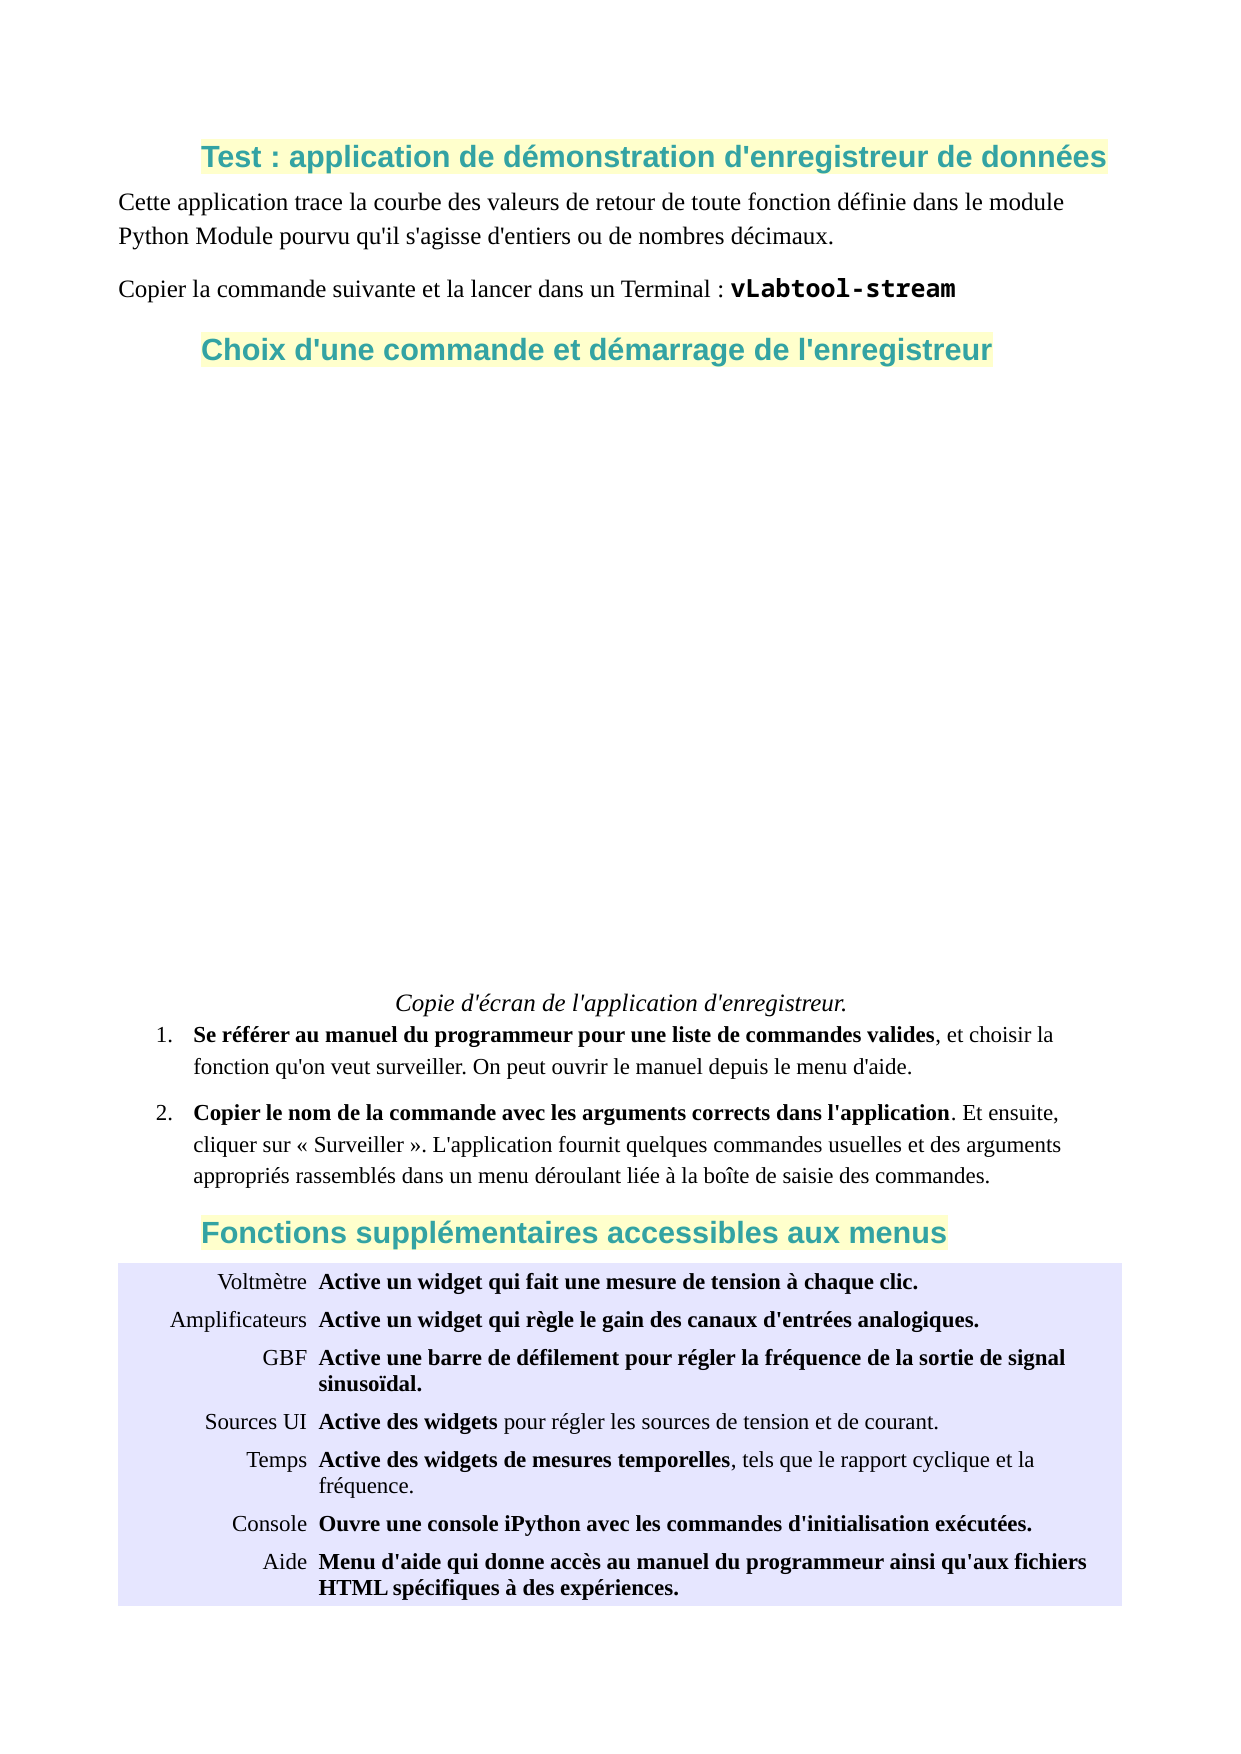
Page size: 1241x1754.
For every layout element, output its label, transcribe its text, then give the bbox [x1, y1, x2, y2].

text Cette application trace la courbe des valeurs de retour de toute fonction définie dans le module Python Module pourvu qu'il s'agisse d'entiers ou de nombres décimaux. [118, 187, 1122, 250]
list Copier le nom de la commande avec les arguments corrects dans l'application. Et ensuite, cliquer sur « Surveiller ». L'application fournit quelques commandes usuelles et des arguments appropriés rassemblés dans un menu déroulant liée à la boîte de saisie des commandes. [156, 1099, 1122, 1189]
text Copie d'écran de l'application d'enregistreur. [120, 434, 1124, 1016]
list Se référer au manuel du programmeur pour une liste de commandes valides, et choisir la fonction qu'on veut surveiller. On peut ouvrir le manuel depuis le menu d'aide. [156, 1016, 1122, 1079]
table_cell Active des widgets de mesures temporelles, tels que le rapport cyclique et la fréquence. [313, 1440, 1122, 1504]
table_cell Active des widgets pour régler les sources de tension et de courant. [313, 1403, 1122, 1440]
list [156, 426, 1122, 434]
table_cell Sources UI [118, 1403, 313, 1440]
table_header Voltmètre [118, 1263, 313, 1300]
table_cell Amplificateurs [118, 1300, 313, 1338]
table_cell GBF [118, 1338, 313, 1402]
subtitle Fonctions supplémentaires accessibles aux menus [948, 1215, 1122, 1250]
table_cell Aide [118, 1542, 313, 1606]
table_cell Console [118, 1504, 313, 1542]
table_cell Active un widget qui règle le gain des canaux d'entrées analogiques. [313, 1300, 1122, 1338]
table_header Active un widget qui fait une mesure de tension à chaque clic. [313, 1263, 1122, 1300]
table_cell Menu d'aide qui donne accès au manuel du programmeur ainsi qu'aux fichiers HTML spécifiques à des expériences. [313, 1542, 1122, 1606]
table_cell Active une barre de défilement pour régler la fréquence de la sortie de signal sinusoïdal. [313, 1338, 1122, 1402]
table_cell Temps [118, 1440, 313, 1504]
subtitle Choix d'une commande et démarrage de l'enregistreur [993, 332, 1122, 367]
text Copier la commande suivante et la lancer dans un Terminal : vLabtool-stream [118, 270, 1122, 304]
table_cell Ouvre une console iPython avec les commandes d'initialisation exécutées. [313, 1504, 1122, 1542]
